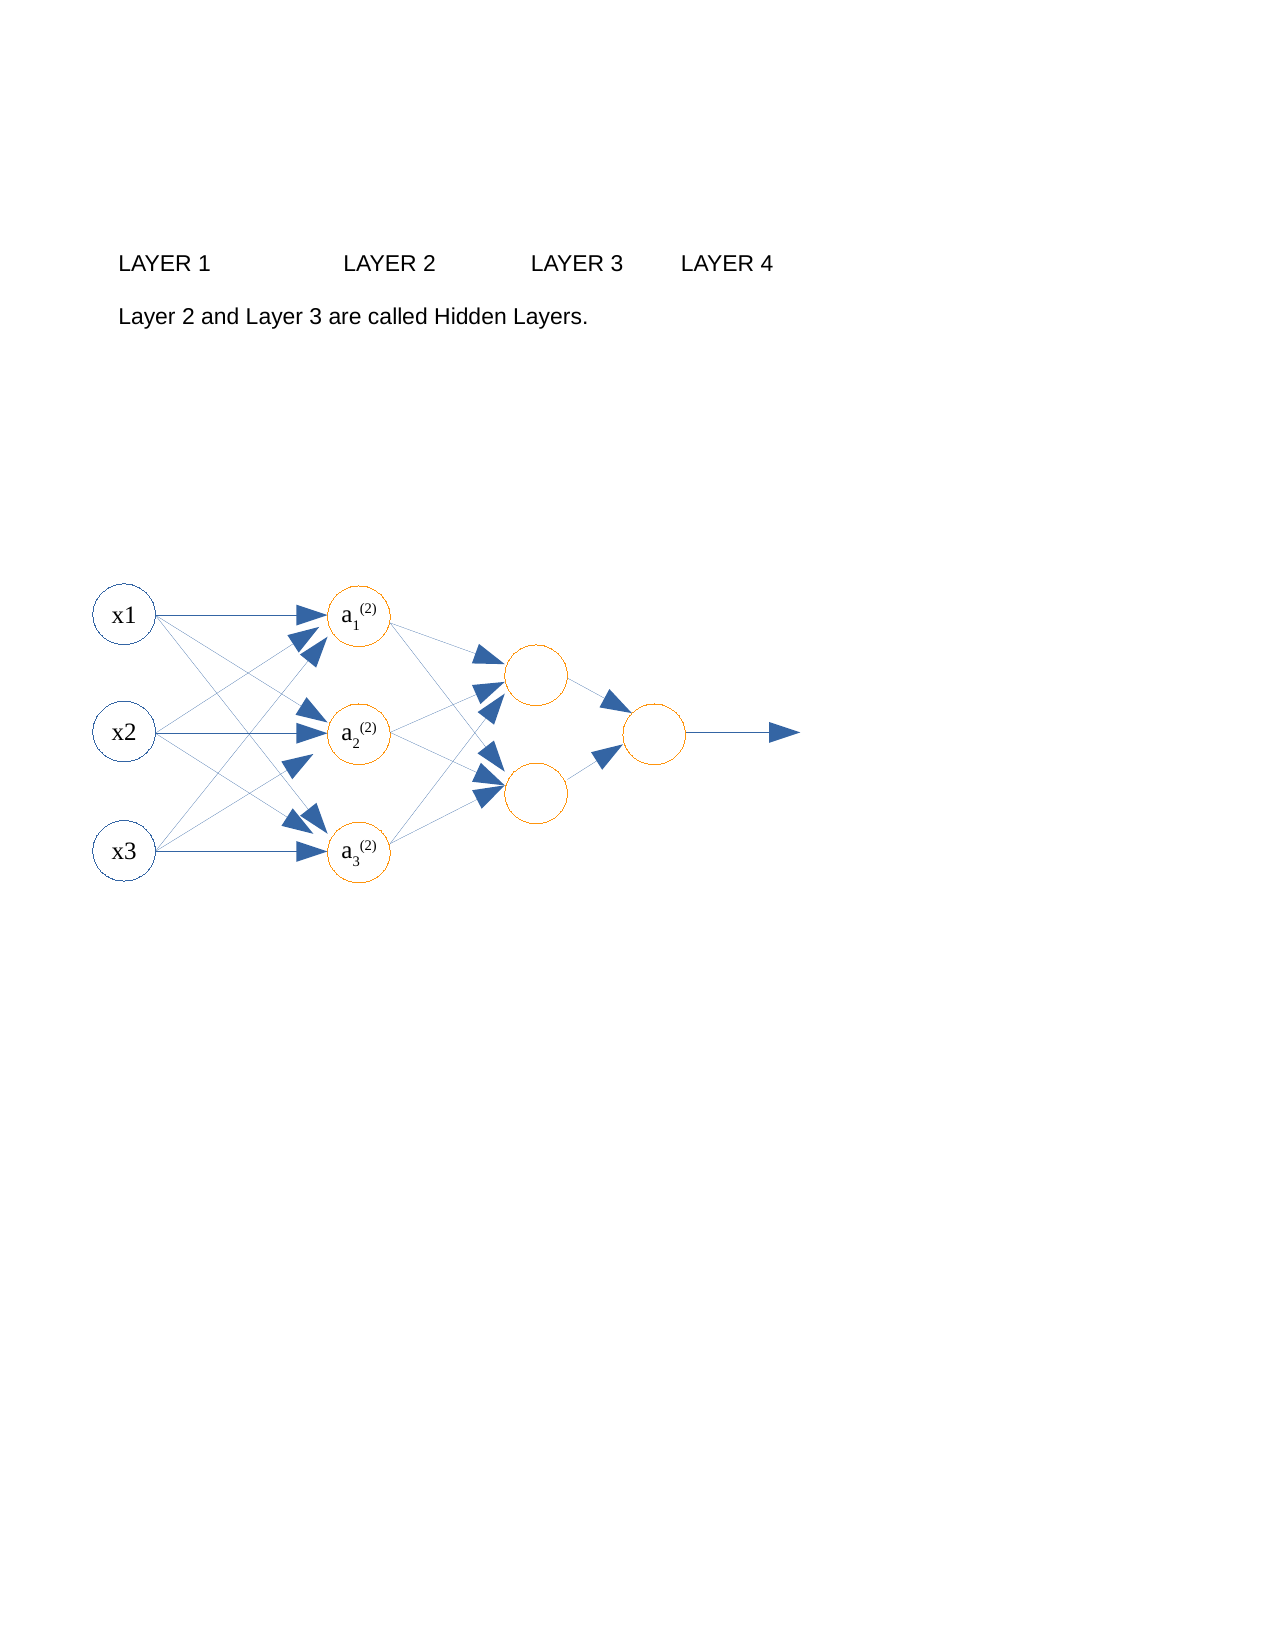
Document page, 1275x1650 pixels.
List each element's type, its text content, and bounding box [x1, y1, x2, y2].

text LAYER 1 LAYER 2 LAYER 3 LAYER 4 [118, 250, 1157, 276]
text Layer 2 and Layer 3 are called Hidden Layers. [118, 303, 1157, 329]
